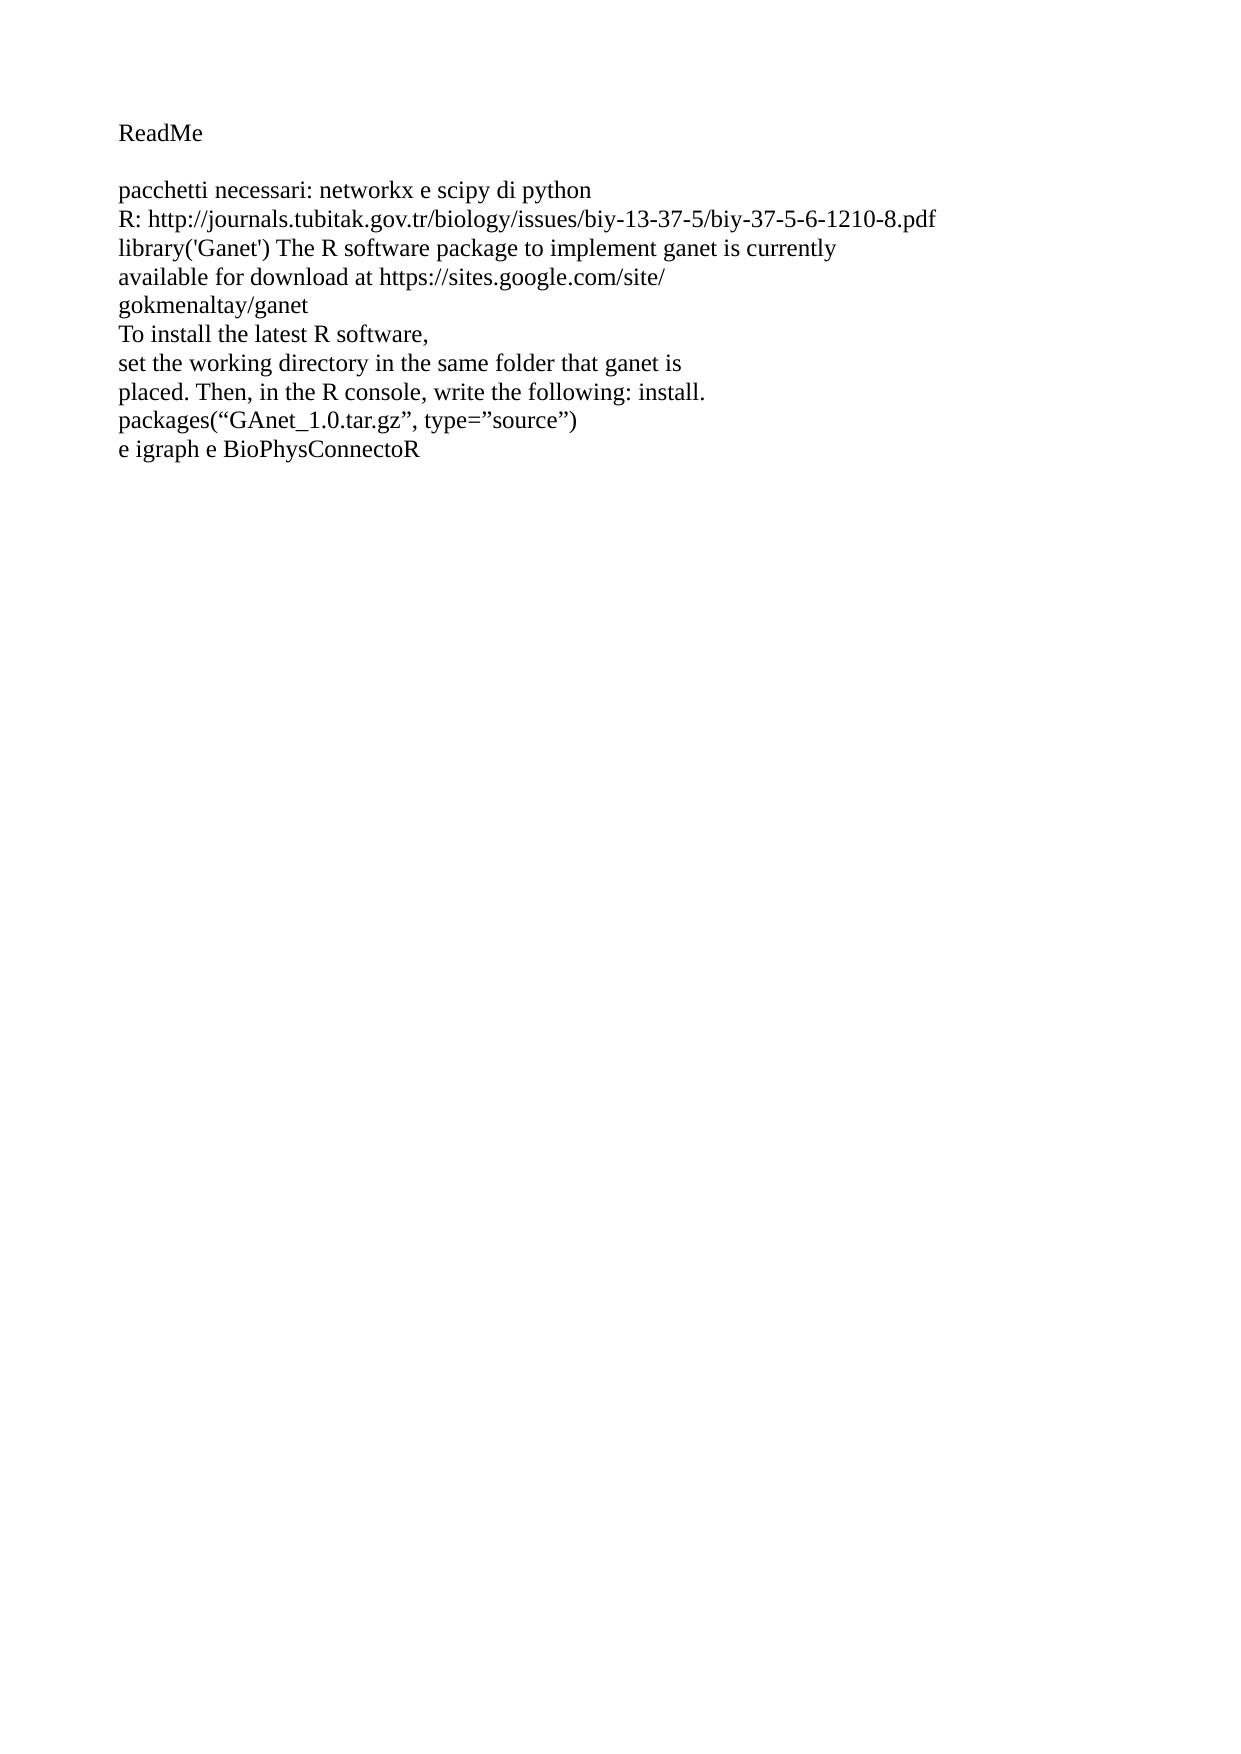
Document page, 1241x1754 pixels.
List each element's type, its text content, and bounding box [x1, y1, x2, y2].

text gokmenaltay/ganet [118, 291, 1122, 319]
text packages(“GAnet_1.0.tar.gz”, type=”source”) [118, 406, 1122, 434]
text library('Ganet') The R software package to implement ganet is currently [118, 233, 1122, 262]
text R: http://journals.tubitak.gov.tr/biology/issues/biy-13-37-5/biy-37-5-6-1210-8.pdf [118, 204, 1122, 233]
text set the working directory in the same folder that ganet is [118, 348, 1122, 377]
text pacchetti necessari: networkx e scipy di python [118, 176, 1122, 204]
text e igraph e BioPhysConnectoR [118, 434, 1122, 463]
text To install the latest R software, [118, 319, 1122, 348]
text available for download at https://sites.google.com/site/ [118, 262, 1122, 291]
text placed. Then, in the R console, write the following: install. [118, 377, 1122, 406]
text ReadMe [118, 118, 1122, 147]
